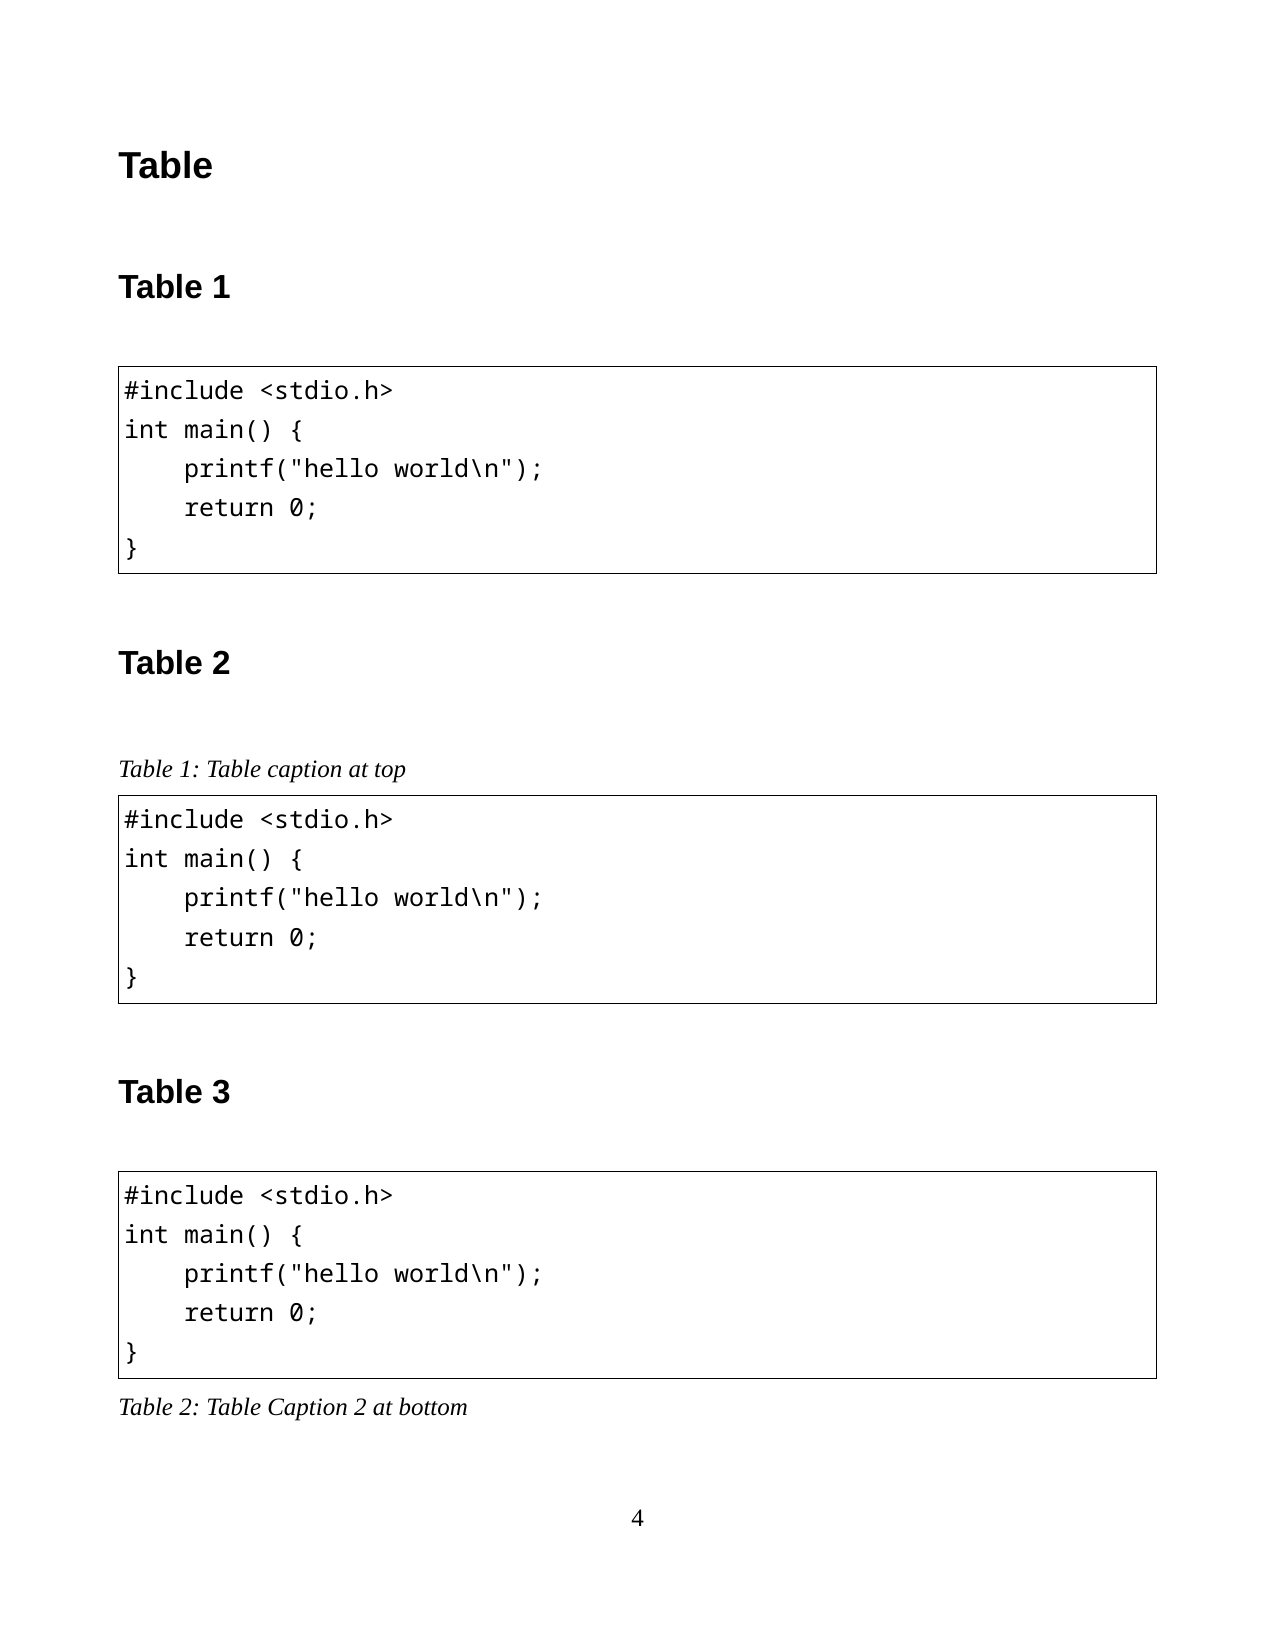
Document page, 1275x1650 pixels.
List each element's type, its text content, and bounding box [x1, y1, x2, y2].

table_header #include <stdio.h> int main() { printf("hello world\n"); return 0; } [119, 796, 1156, 1002]
subtitle Table [118, 143, 1157, 186]
table_header #include <stdio.h> int main() { printf("hello world\n"); return 0; } [119, 1172, 1156, 1378]
text Table 2: Table Caption 2 at bottom [118, 1392, 1157, 1420]
table_header #include <stdio.h> int main() { printf("hello world\n"); return 0; } [119, 367, 1156, 573]
subtitle Table 3 [118, 1072, 1157, 1110]
subtitle Table 1 [118, 267, 1157, 306]
subtitle Table 2 [118, 643, 1157, 681]
text Table 1: Table caption at top [118, 754, 1157, 782]
